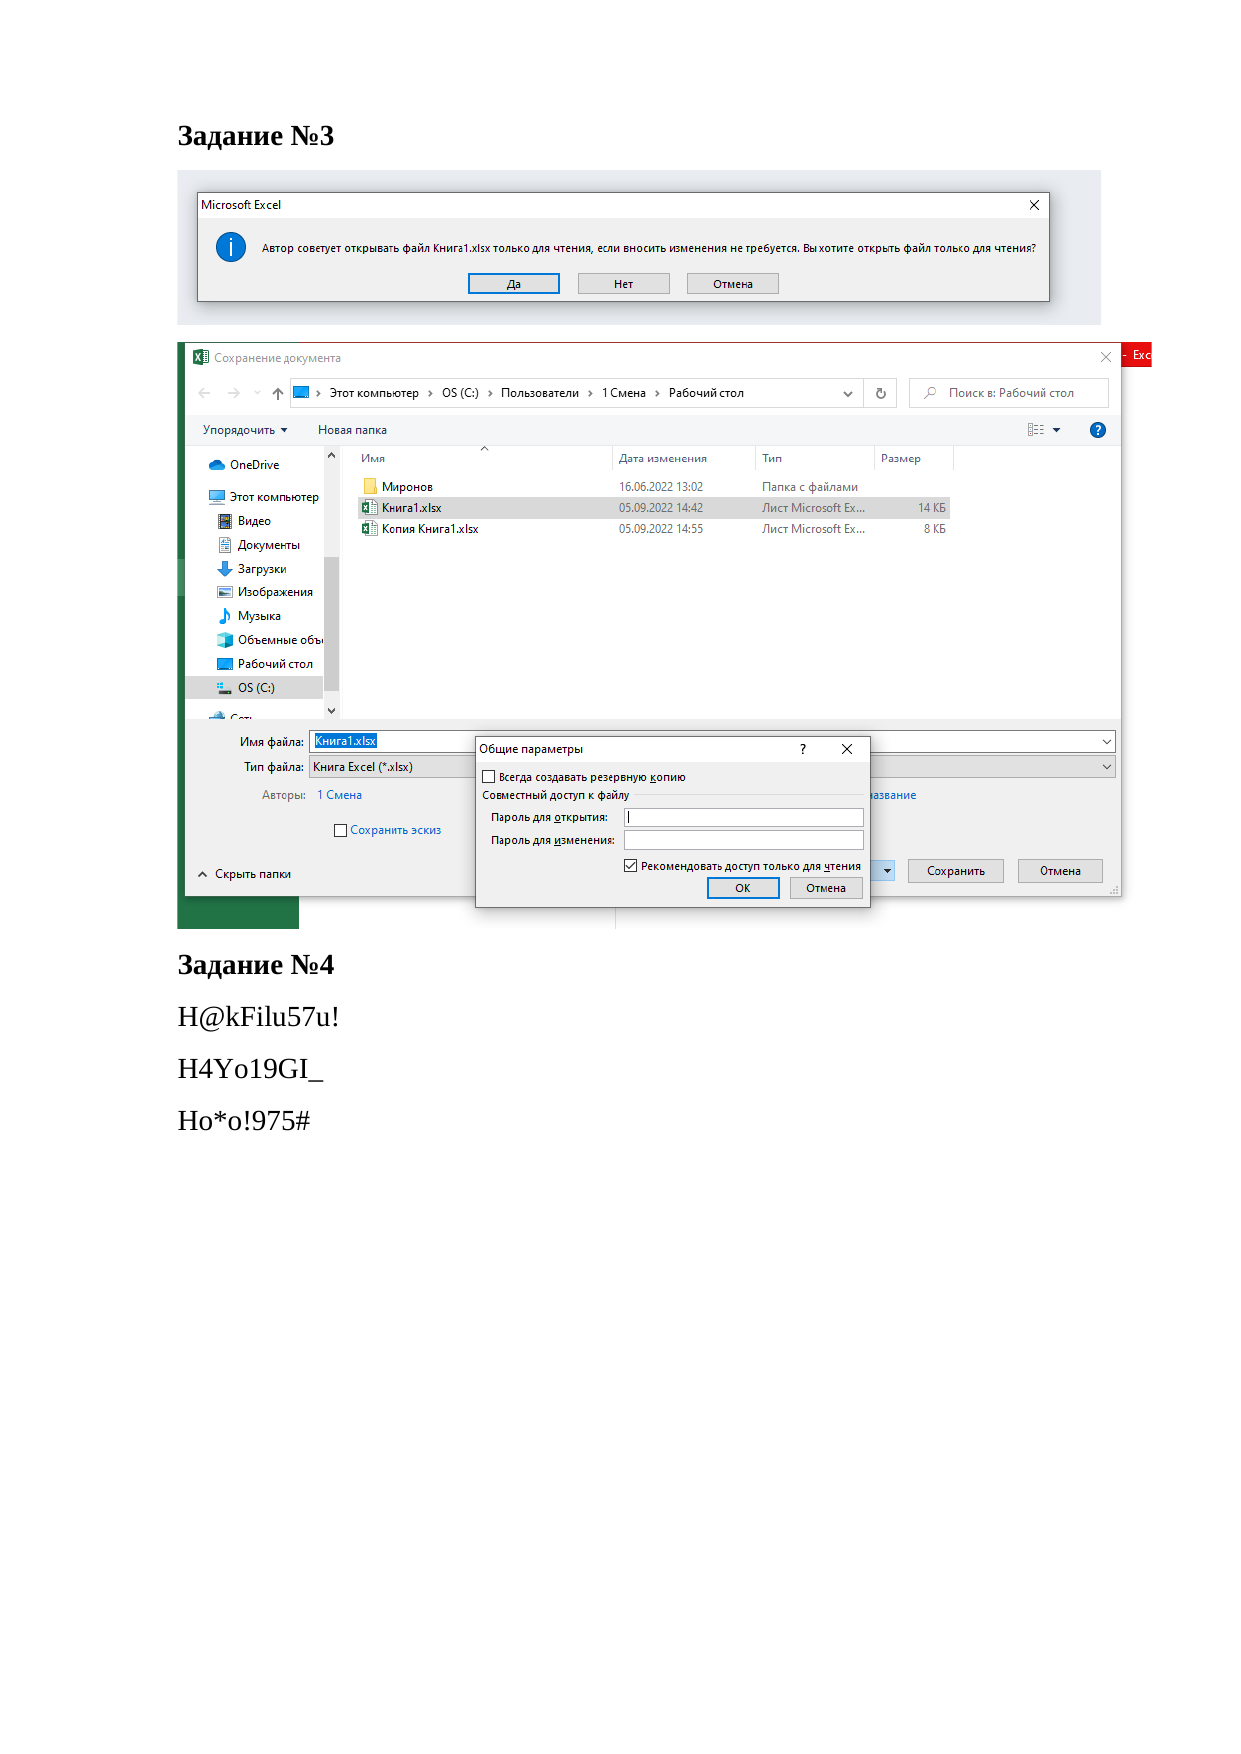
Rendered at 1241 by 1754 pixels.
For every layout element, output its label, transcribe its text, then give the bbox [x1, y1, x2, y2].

text Ho*o!975# [177, 1103, 1152, 1136]
picture [177, 170, 1102, 325]
text H@kFilu57u! [177, 999, 1152, 1032]
text H4Yo19GI_ [177, 1051, 1152, 1084]
text Задание №3 [177, 118, 1152, 152]
text Задание №4 [177, 947, 1152, 981]
picture [177, 342, 1152, 929]
